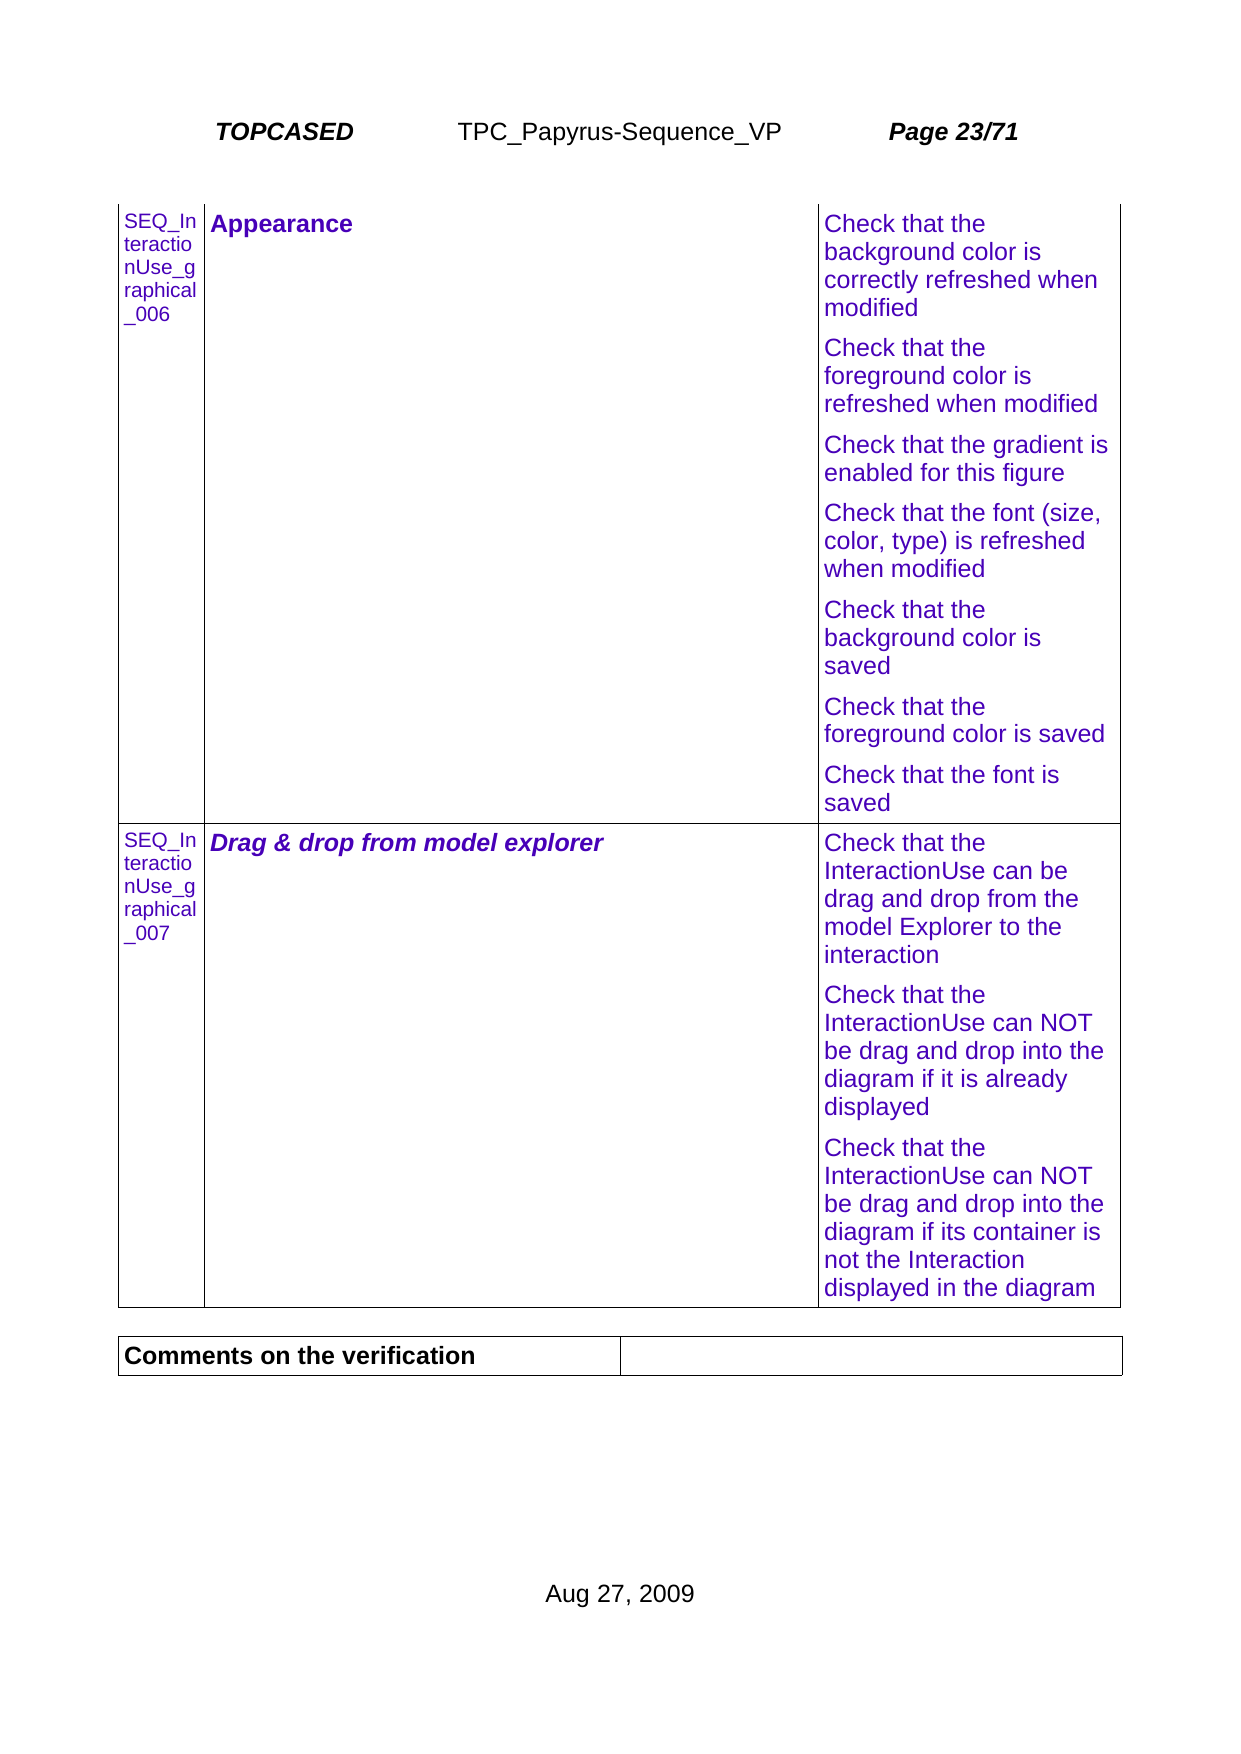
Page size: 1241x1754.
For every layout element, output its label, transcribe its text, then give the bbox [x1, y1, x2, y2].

table_cell Check that the InteractionUse can be drag and drop from the model Explorer to the interaction Check that the InteractionUse can NOT be drag and drop into the diagram if it is already displayed Check that the InteractionUse can NOT be drag and drop into the diagram if its container is not the Interaction displayed in the diagram [819, 824, 1120, 1307]
table_header Comments on the verification [119, 1337, 620, 1375]
table_cell Drag & drop from model explorer [205, 824, 818, 1307]
table_cell Check that the background color is correctly refreshed when modified Check that the foreground color is refreshed when modified Check that the gradient is enabled for this figure Check that the font (size, color, type) is refreshed when modified Check that the background color is saved Check that the foreground color is saved Check that the font is saved [819, 204, 1120, 823]
table_cell Appearance [205, 204, 818, 823]
table_cell SEQ_InteractionUse_graphical_006 [119, 204, 204, 823]
table_cell SEQ_InteractionUse_graphical_007 [119, 824, 204, 1307]
table_header [621, 1337, 1122, 1375]
